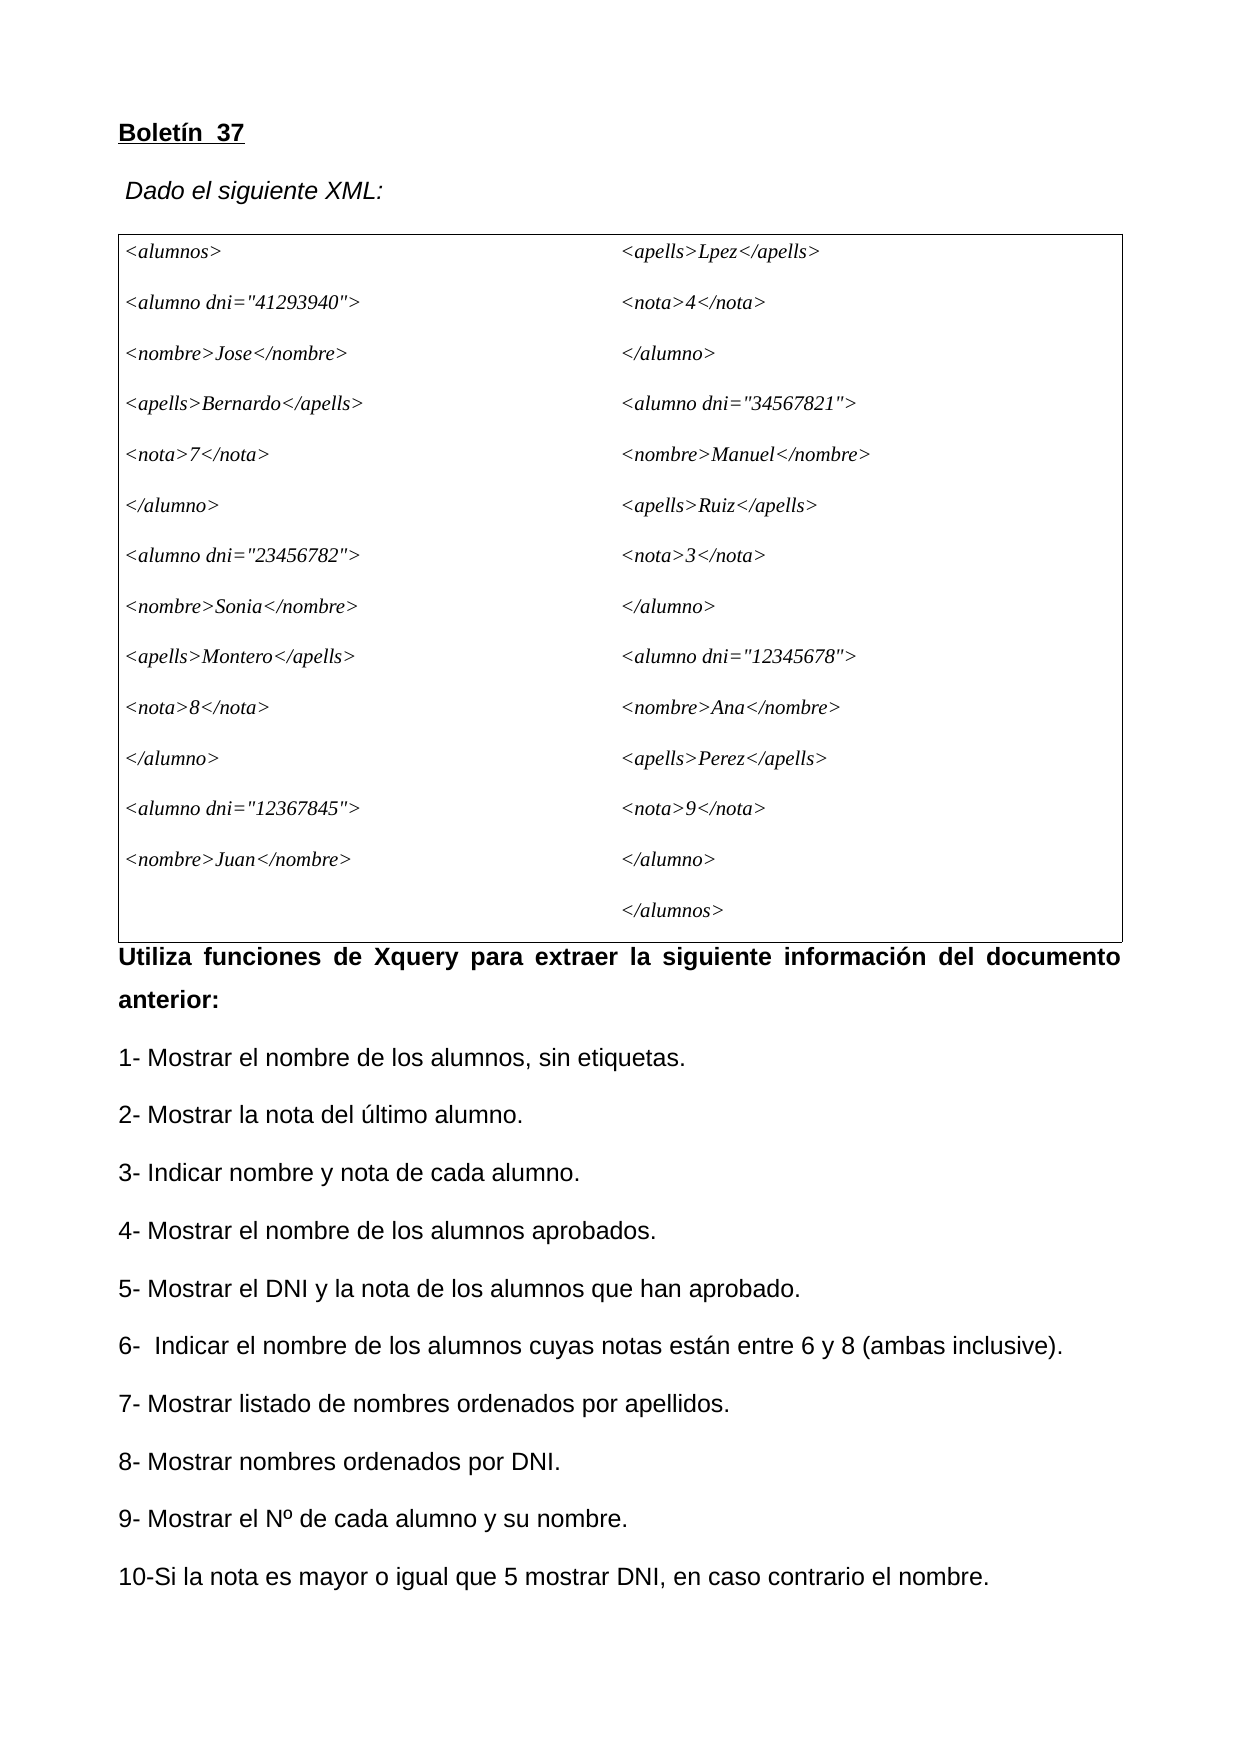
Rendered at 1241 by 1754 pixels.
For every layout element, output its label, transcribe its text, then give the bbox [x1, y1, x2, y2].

text 8- Mostrar nombres ordenados por DNI. [118, 1447, 1122, 1476]
text Boletín 37 [118, 118, 1122, 147]
text 10-Si la nota es mayor o igual que 5 mostrar DNI, en caso contrario el nombre. [118, 1562, 1122, 1591]
table_header <alumnos> <alumno dni="41293940"> <nombre>Jose</nombre> <apells>Bernardo</apells> <nota>7</nota> </alumno> <alumno dni="23456782"> <nombre>Sonia</nombre> <apells>Montero</apells> <nota>8</nota> </alumno> <alumno dni="12367845"> <nombre>Juan</nombre> <apells>Lpez</apells> <nota>4</nota> </alumno> <alumno dni="34567821"> <nombre>Manuel</nombre> <apells>Ruiz</apells> <nota>3</nota> </alumno> <alumno dni="12345678"> <nombre>Ana</nombre> <apells>Perez</apells> <nota>9</nota> </alumno> </alumnos> [119, 235, 1122, 942]
text 5- Mostrar el DNI y la nota de los alumnos que han aprobado. [118, 1274, 1122, 1302]
text 2- Mostrar la nota del último alumno. [118, 1101, 1122, 1129]
text Utiliza funciones de Xquery para extraer la siguiente información del documento anterior: [118, 943, 1122, 1014]
text 3- Indicar nombre y nota de cada alumno. [118, 1158, 1122, 1187]
text 9- Mostrar el Nº de cada alumno y su nombre. [118, 1504, 1122, 1533]
text 1- Mostrar el nombre de los alumnos, sin etiquetas. [118, 1043, 1122, 1072]
text 6- Indicar el nombre de los alumnos cuyas notas están entre 6 y 8 (ambas inclusive). [118, 1331, 1122, 1360]
text 4- Mostrar el nombre de los alumnos aprobados. [118, 1216, 1122, 1245]
text 7- Mostrar listado de nombres ordenados por apellidos. [118, 1389, 1122, 1418]
text Dado el siguiente XML: [118, 176, 1122, 204]
